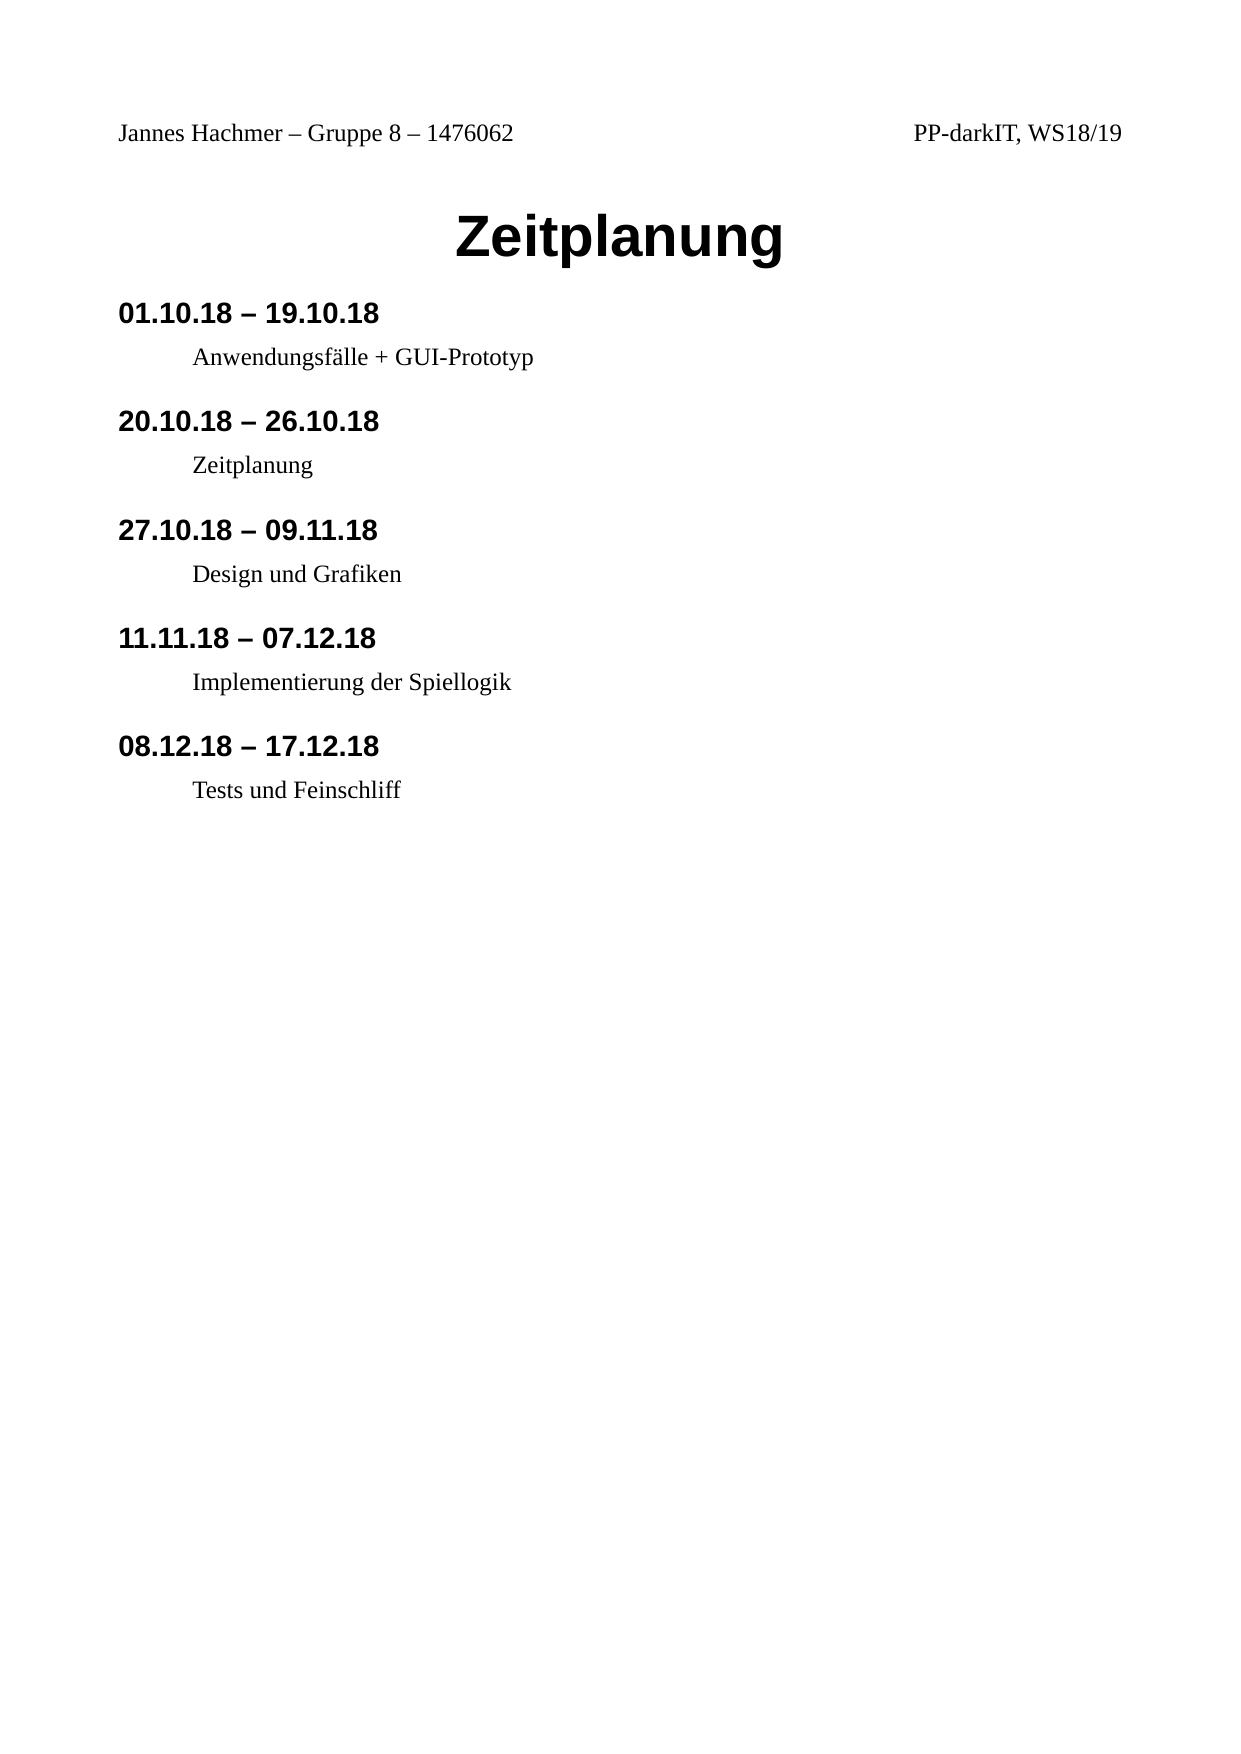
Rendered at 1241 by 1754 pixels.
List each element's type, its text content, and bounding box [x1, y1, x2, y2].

text Zeitplanung [118, 450, 1122, 479]
subtitle 27.10.18 – 09.11.18 [118, 512, 1122, 546]
subtitle 11.11.18 – 07.12.18 [118, 621, 1122, 654]
text Design und Grafiken [118, 559, 1122, 587]
subtitle 01.10.18 – 19.10.18 [118, 296, 1122, 329]
subtitle 20.10.18 – 26.10.18 [118, 404, 1122, 438]
subtitle 08.12.18 – 17.12.18 [118, 729, 1122, 763]
title Zeitplanung [118, 201, 1122, 268]
text Implementierung der Spiellogik [118, 667, 1122, 696]
text Tests und Feinschliff [118, 776, 1122, 804]
text Anwendungsfälle + GUI-Prototyp [118, 342, 1122, 371]
